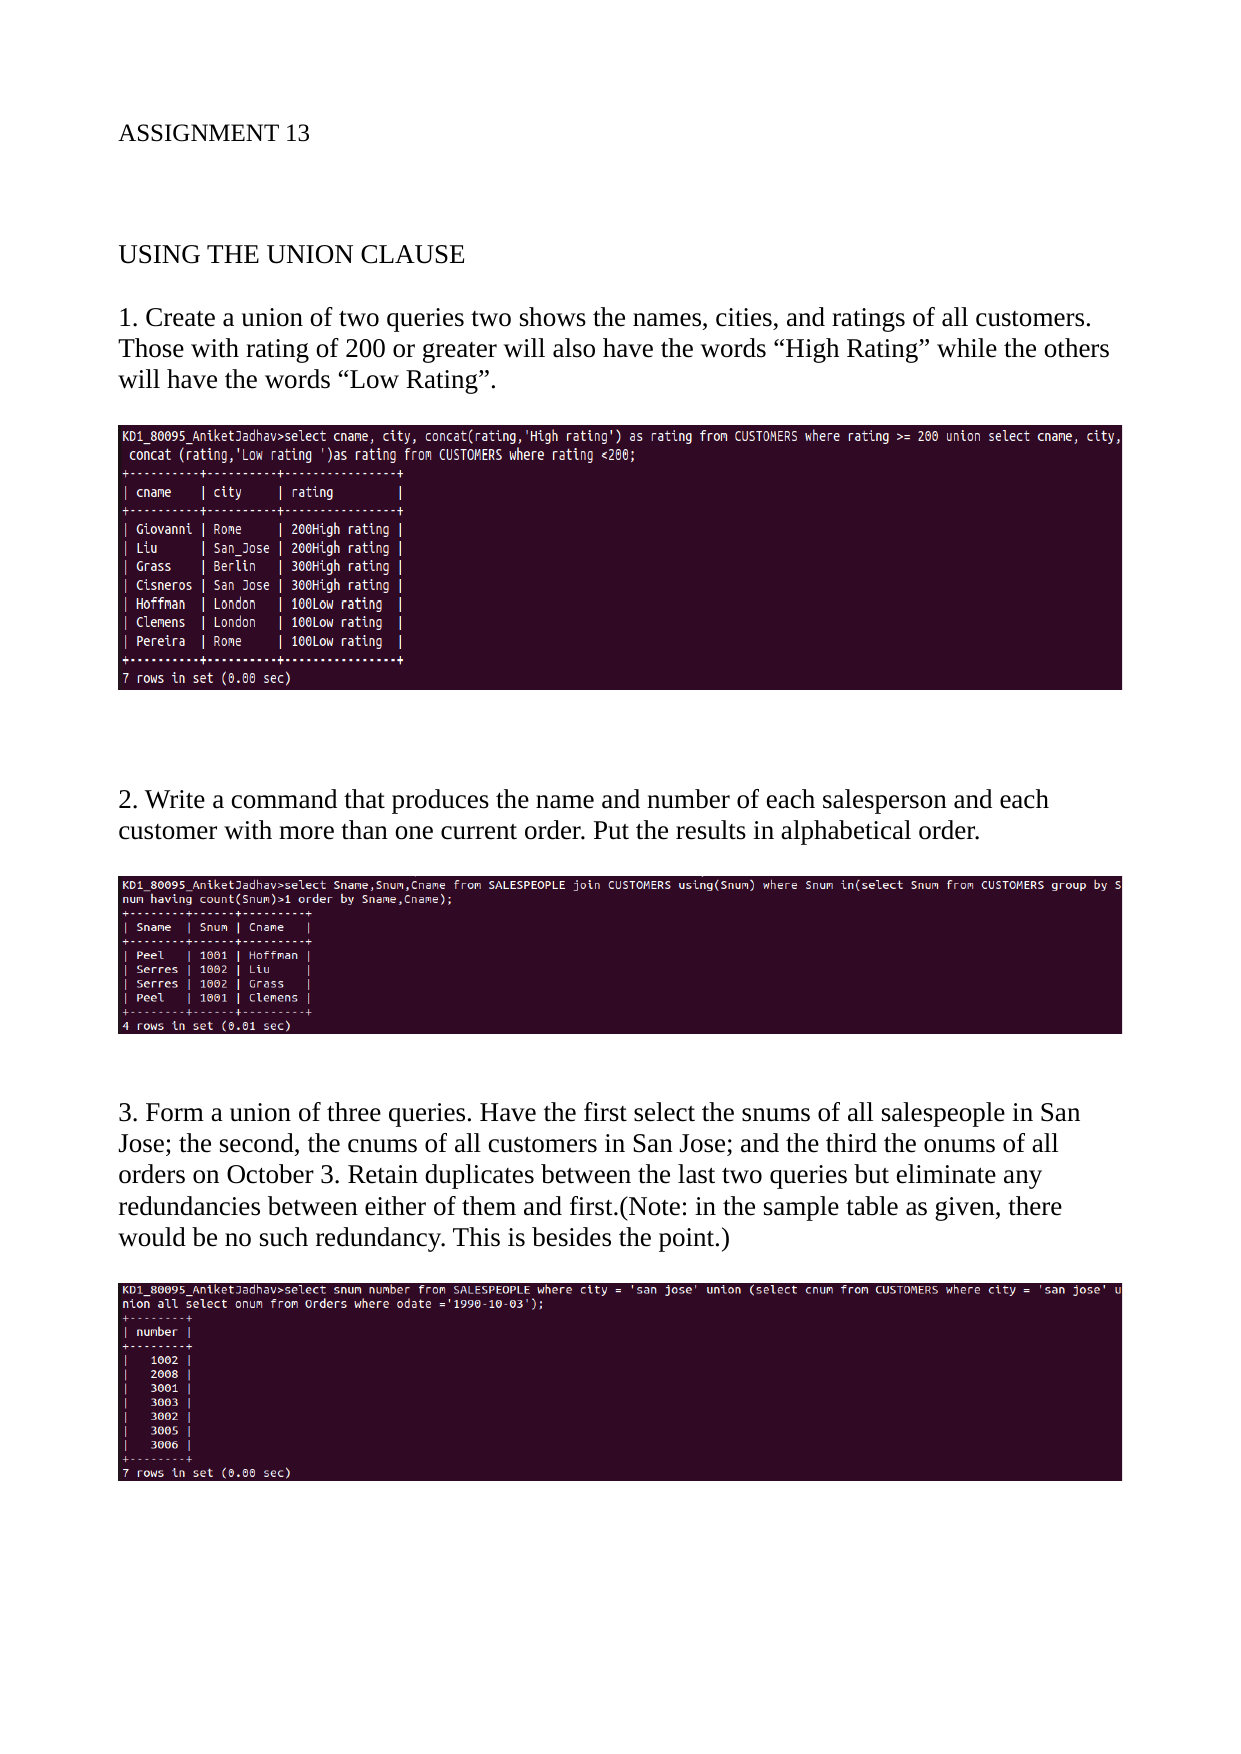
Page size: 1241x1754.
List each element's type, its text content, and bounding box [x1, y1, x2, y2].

text 1. Create a union of two queries two shows the names, cities, and ratings of all customers. Those with rating of 200 or greater will also have the words “High Rating” while the others will have the words “Low Rating”. [118, 301, 1122, 394]
picture [118, 1283, 1123, 1481]
text 3. Form a union of three queries. Have the first select the snums of all salespeople in San Jose; the second, the cnums of all customers in San Jose; and the third the onums of all orders on October 3. Retain duplicates between the last two queries but eliminate any redundancies between either of them and first.(Note: in the sample table as given, there would be no such redundancy. This is besides the point.) [118, 1096, 1122, 1252]
text 2. Write a command that produces the name and number of each salesperson and each customer with more than one current order. Put the results in alphabetical order. [118, 783, 1122, 845]
picture [118, 425, 1123, 690]
text USING THE UNION CLAUSE [118, 239, 1122, 270]
picture [118, 876, 1123, 1034]
